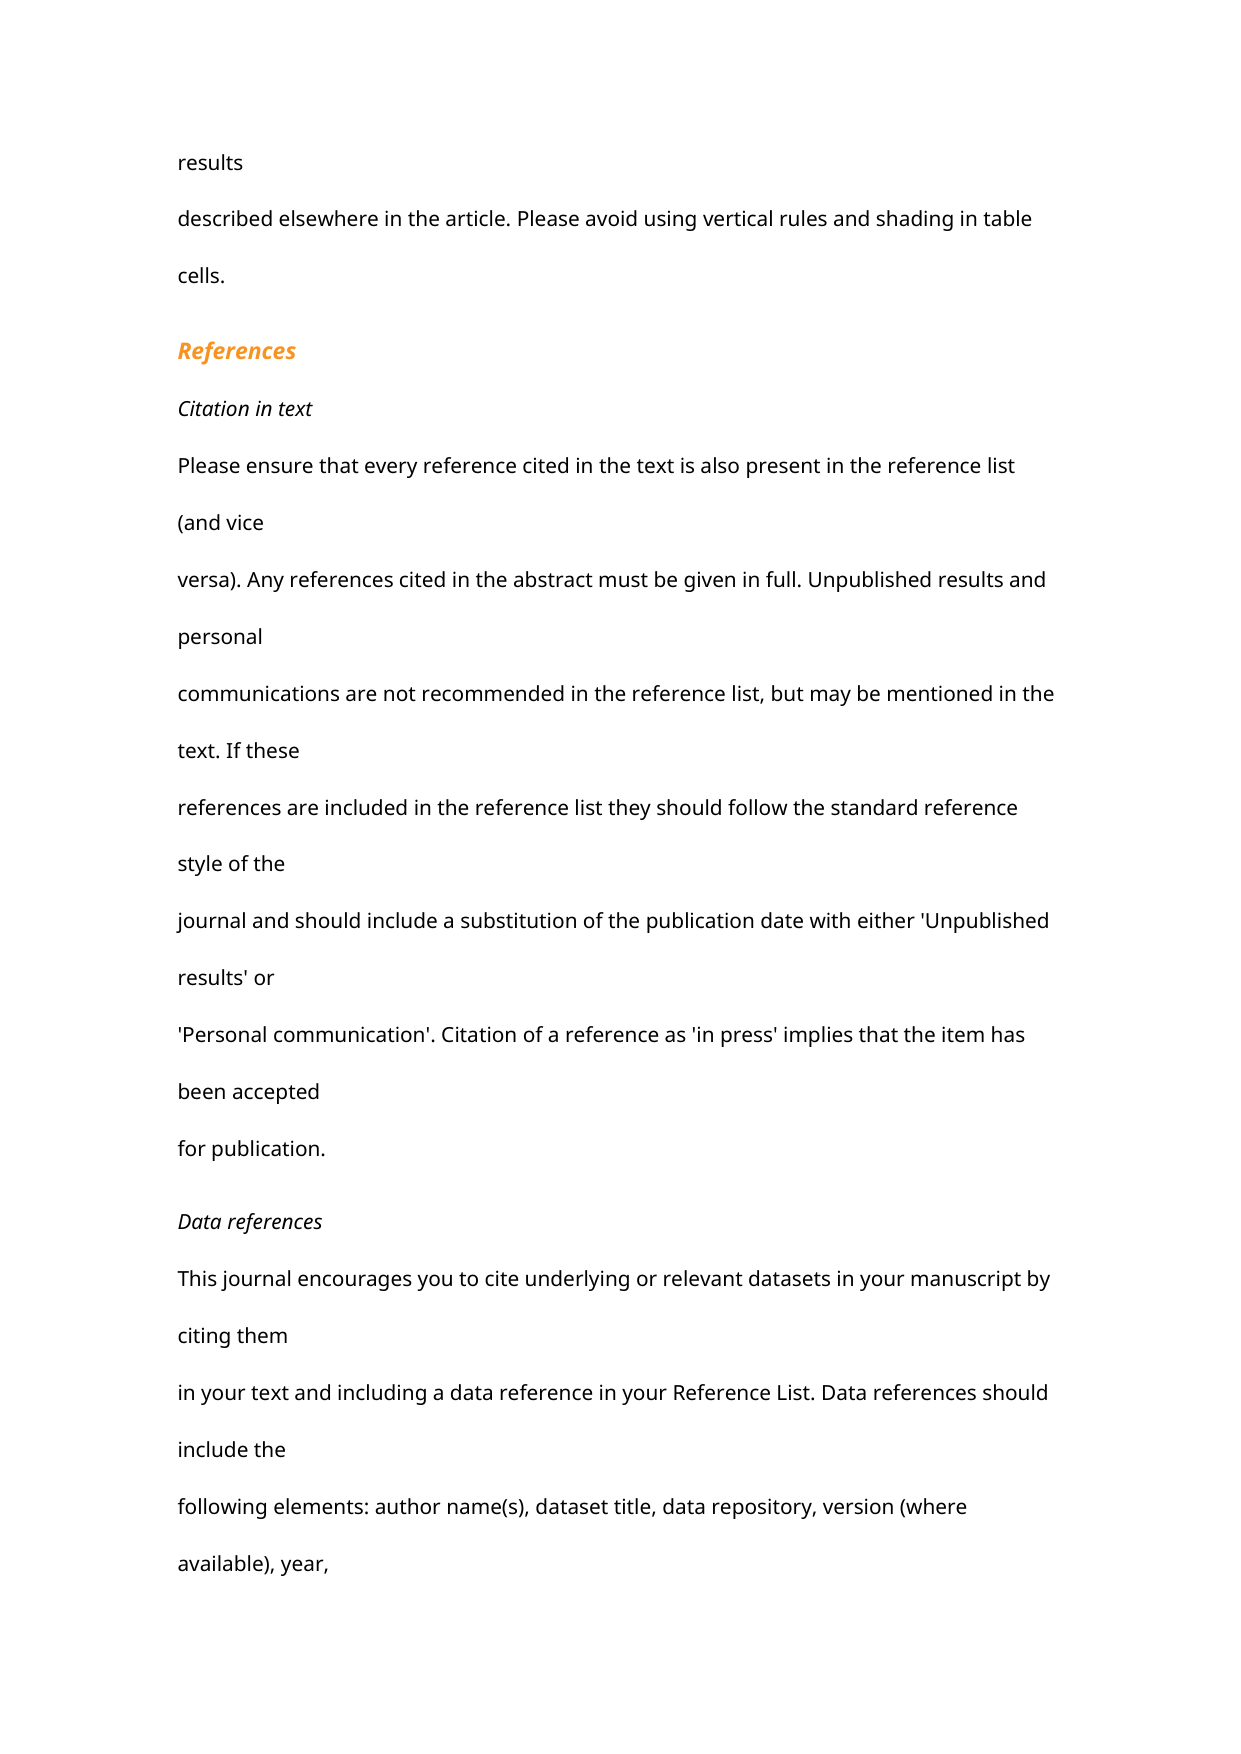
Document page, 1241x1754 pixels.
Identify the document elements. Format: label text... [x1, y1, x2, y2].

text References Citation in text Please ensure that every reference cited in the text is also present in the reference list (and vice versa). Any references cited in the abstract must be given in full. Unpublished results and personal communications are not recommended in the reference list, but may be mentioned in the text. If these references are included in the reference list they should follow the standard reference style of the journal and should include a substitution of the publication date with either 'Unpublished results' or 'Personal communication'. Citation of a reference as 'in press' implies that the item has been accepted for publication. [177, 335, 1063, 1162]
text results described elsewhere in the article. Please avoid using vertical rules and shading in table cells. [177, 148, 1063, 290]
text Data references This journal encourages you to cite underlying or relevant datasets in your manuscript by citing them in your text and including a data reference in your Reference List. Data references should include the following elements: author name(s), dataset title, data repository, version (where available), year, [177, 1207, 1063, 1577]
